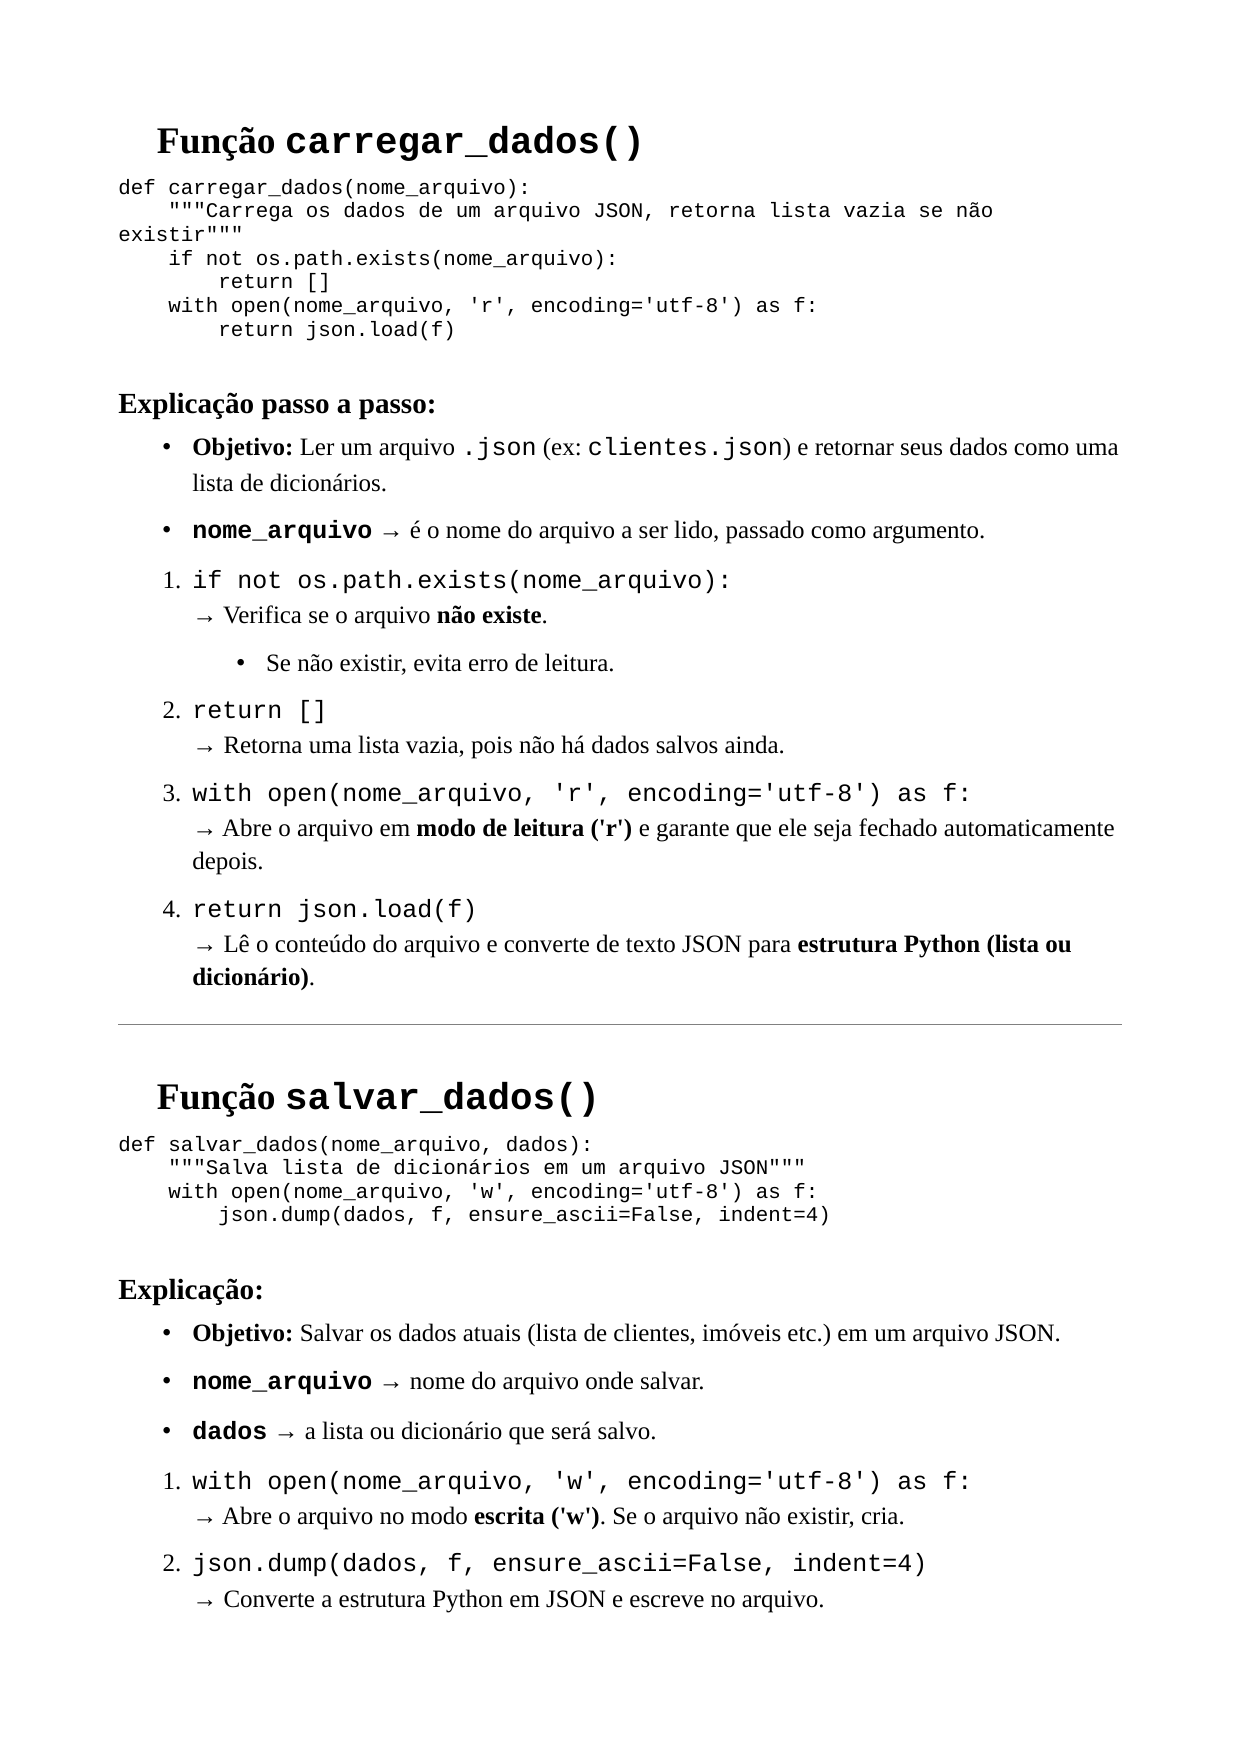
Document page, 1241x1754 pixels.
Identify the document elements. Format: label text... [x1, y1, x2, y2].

list Objetivo: Ler um arquivo .json (ex: clientes.json) e retornar seus dados como uma lista de dicionários. [162, 432, 1122, 496]
text def salvar_dados(nome_arquivo, dados): [118, 1133, 1122, 1157]
text return json.load(f) [118, 319, 1122, 342]
list Objetivo: Salvar os dados atuais (lista de clientes, imóveis etc.) em um arquivo JSON. [162, 1318, 1122, 1347]
text with open(nome_arquivo, 'r', encoding='utf-8') as f: [118, 295, 1122, 319]
subtitle Explicação passo a passo: [118, 386, 1122, 420]
list dados → a lista ou dicionário que será salvo. [162, 1416, 1122, 1447]
text json.dump(dados, f, ensure_ascii=False, indent=4) [118, 1204, 1122, 1228]
subtitle Explicação: [118, 1272, 1122, 1306]
list if not os.path.exists(nome_arquivo): → Verifica se o arquivo não existe. [162, 565, 1122, 629]
text return [] [118, 271, 1122, 295]
list with open(nome_arquivo, 'r', encoding='utf-8') as f: → Abre o arquivo em modo de leitura ('r') e garante que ele seja fechado automaticamente depois. [162, 778, 1122, 875]
subtitle 🔹 Função carregar_dados() [118, 118, 1122, 164]
list return json.load(f) → Lê o conteúdo do arquivo e converte de texto JSON para estrutura Python (lista ou dicionário). [162, 894, 1122, 991]
list return [] → Retorna uma lista vazia, pois não há dados salvos ainda. [162, 696, 1122, 759]
list nome_arquivo → é o nome do arquivo a ser lido, passado como argumento. [162, 515, 1122, 546]
text """Carrega os dados de um arquivo JSON, retorna lista vazia se não existir""" [118, 201, 1122, 248]
list json.dump(dados, f, ensure_ascii=False, indent=4) → Converte a estrutura Python em JSON e escreve no arquivo. [162, 1548, 1122, 1612]
subtitle 🔹 Função salvar_dados() [118, 1075, 1122, 1121]
text """Salva lista de dicionários em um arquivo JSON""" [118, 1157, 1122, 1181]
list Se não existir, evita erro de leitura. [236, 648, 1122, 677]
text if not os.path.exists(nome_arquivo): [118, 248, 1122, 271]
list with open(nome_arquivo, 'w', encoding='utf-8') as f: → Abre o arquivo no modo escrita ('w'). Se o arquivo não existir, cria. [162, 1466, 1122, 1530]
text with open(nome_arquivo, 'w', encoding='utf-8') as f: [118, 1181, 1122, 1204]
list nome_arquivo → nome do arquivo onde salvar. [162, 1366, 1122, 1397]
text def carregar_dados(nome_arquivo): [118, 177, 1122, 201]
